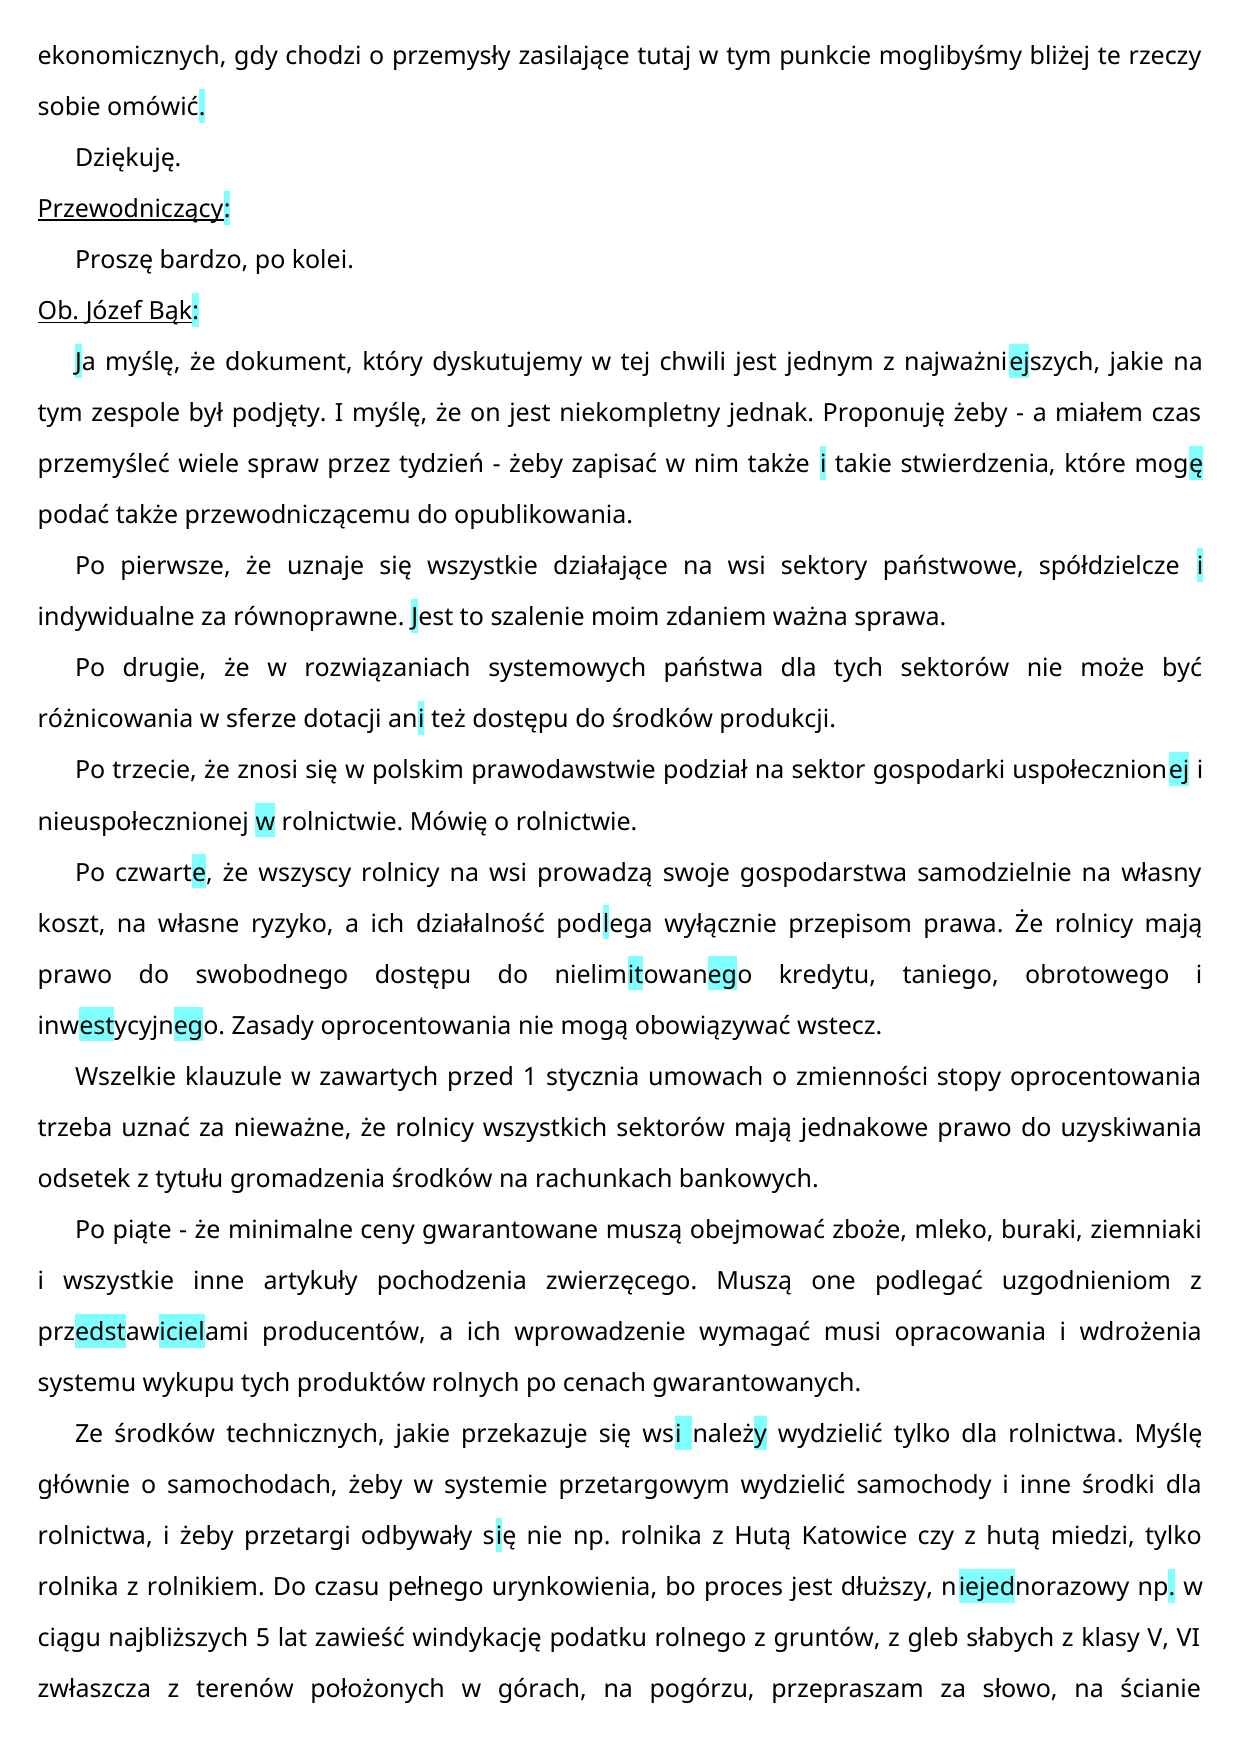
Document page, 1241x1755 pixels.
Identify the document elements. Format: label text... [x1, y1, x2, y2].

text Proszę bardzo, po kolei. [37, 242, 1203, 276]
text Wszelkie klauzule w zawartych przed 1 stycznia umowach o zmienności stopy oprocentowania trzeba uznać za nieważne, że rolnicy wszystkich sektorów mają jednakowe prawo do uzyskiwania odsetek z tytułu gromadzenia środków na rachunkach bankowych. [37, 1058, 1203, 1194]
text ekonomicznych, gdy chodzi o przemysły zasilające tutaj w tym punkcie moglibyśmy bliżej te rzeczy sobie omówić. [37, 37, 1203, 123]
text Ob. Józef Bąk: [37, 293, 1203, 327]
text Po drugie, że w rozwiązaniach systemowych państwa dla tych sektorów nie może być różnicowania w sferze dotacji ani też dostępu do środków produkcji. [37, 650, 1203, 735]
text Po piąte - że minimalne ceny gwarantowane muszą obejmować zboże, mleko, buraki, ziemniaki i wszystkie inne artykuły pochodzenia zwierzęcego. Muszą one podlegać uzgodnieniom z przedstawicielami producentów, a ich wprowadzenie wymagać musi opracowania i wdrożenia systemu wykupu tych produktów rolnych po cenach gwarantowanych. [37, 1211, 1203, 1399]
text Po pierwsze, że uznaje się wszystkie działające na wsi sektory państwowe, spółdzielcze i indywidualne za równoprawne. Jest to szalenie moim zdaniem ważna sprawa. [37, 548, 1203, 633]
text Dziękuję. [37, 139, 1203, 174]
text Przewodniczący: [37, 191, 1203, 225]
text Po trzecie, że znosi się w polskim prawodawstwie podział na sektor gospodarki uspołecznionej i nieuspołecznionej w rolnictwie. Mówię o rolnictwie. [37, 752, 1203, 837]
text Ja myślę, że dokument, który dyskutujemy w tej chwili jest jednym z najważniejszych, jakie na tym zespole był podjęty. I myślę, że on jest niekompletny jednak. Proponuję żeby - a miałem czas przemyśleć wiele spraw przez tydzień - żeby zapisać w nim także i takie stwierdzenia, które mogę podać także przewodniczącemu do opublikowania. [37, 344, 1203, 531]
text Po czwarte, że wszyscy rolnicy na wsi prowadzą swoje gospodarstwa samodzielnie na własny koszt, na własne ryzyko, a ich działalność podlega wyłącznie przepisom prawa. Że rolnicy mają prawo do swobodnego dostępu do nielimitowanego kredytu, taniego, obrotowego i inwestycyjnego. Zasady oprocentowania nie mogą obowiązywać wstecz. [37, 854, 1203, 1041]
text Ze środków technicznych, jakie przekazuje się wsi należy wydzielić tylko dla rolnictwa. Myślę głównie o samochodach, żeby w systemie przetargowym wydzielić samochody i inne środki dla rolnictwa, i żeby przetargi odbywały się nie np. rolnika z Hutą Katowice czy z hutą miedzi, tylko rolnika z rolnikiem. Do czasu pełnego urynkowienia, bo proces jest dłuższy, niejednorazowy np. w ciągu najbliższych 5 lat zawieść windykację podatku rolnego z gruntów, z gleb słabych z klasy V, VI zwłaszcza z terenów położonych w górach, na pogórzu, przepraszam za słowo, na ścianie [37, 1416, 1203, 1705]
